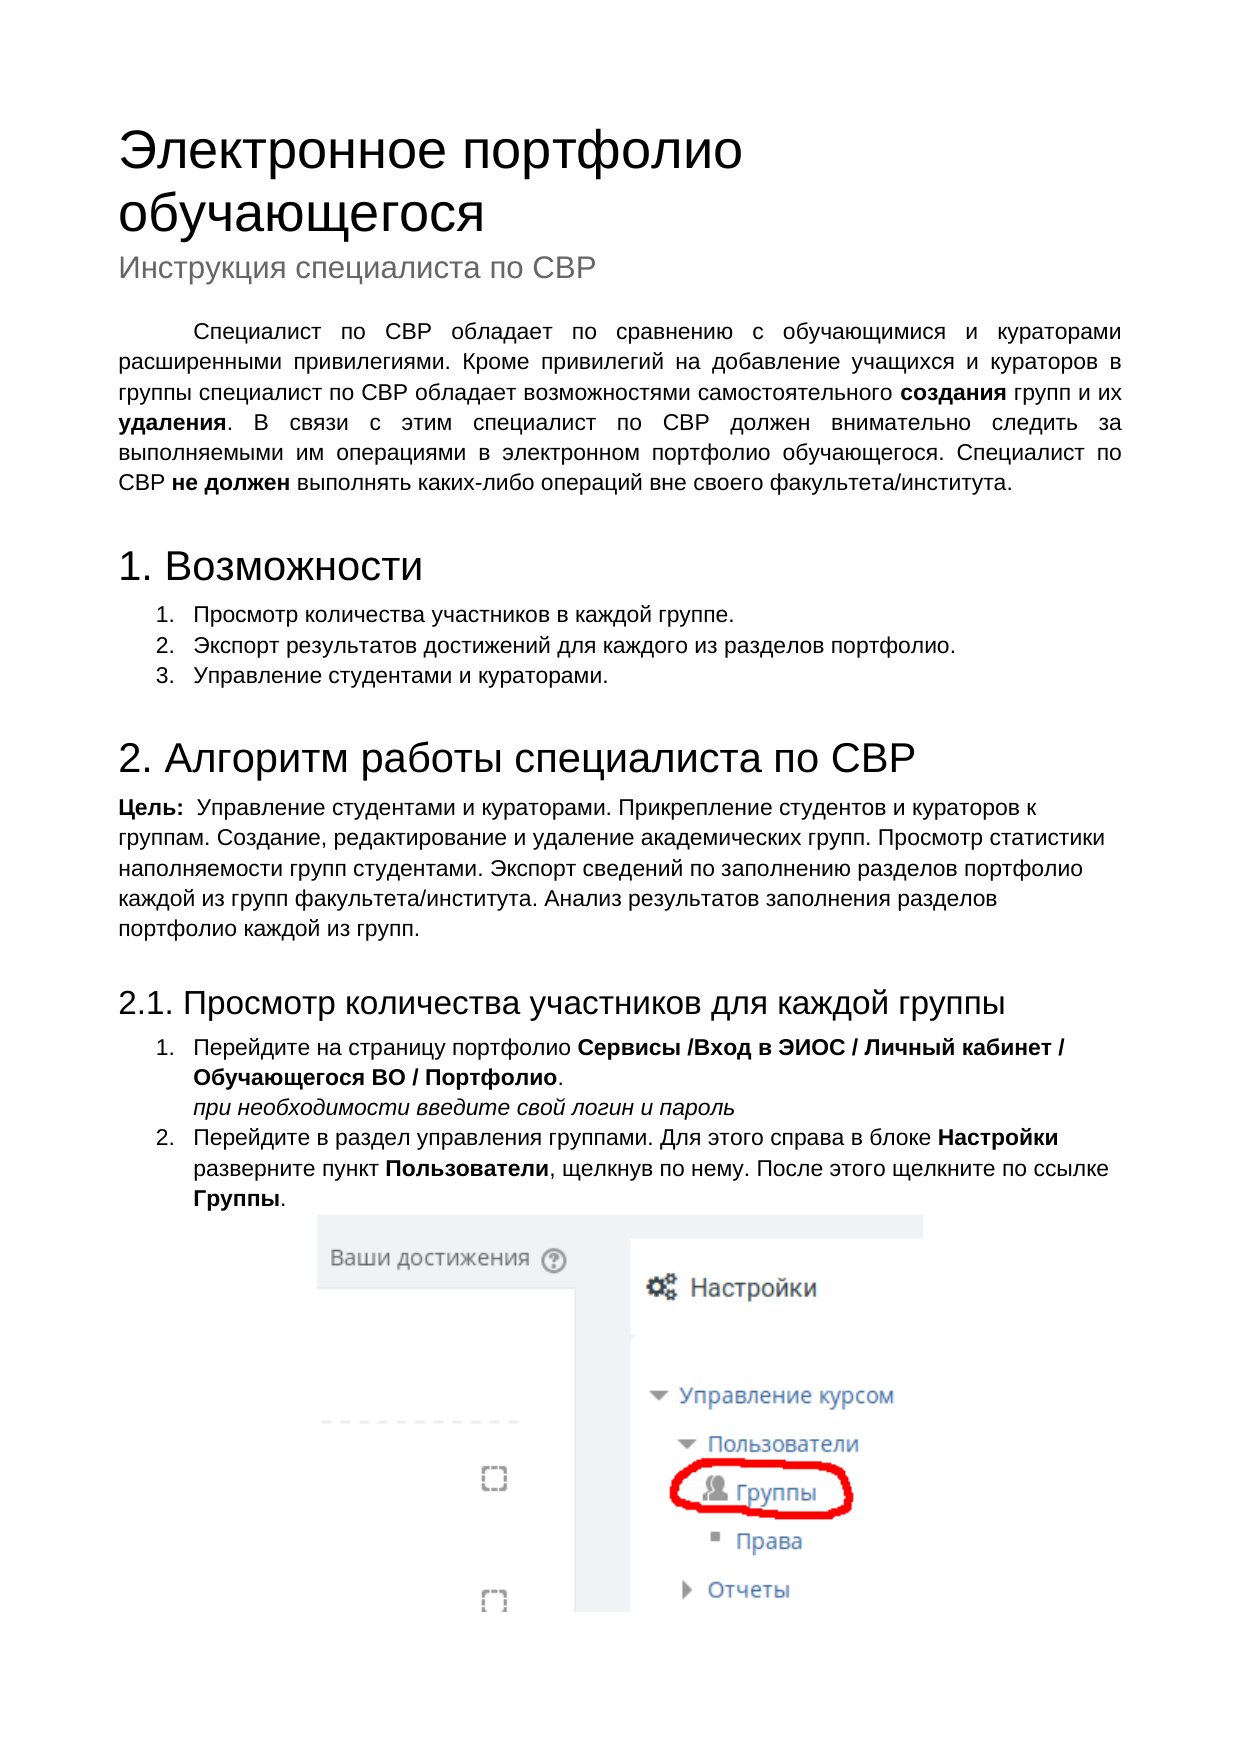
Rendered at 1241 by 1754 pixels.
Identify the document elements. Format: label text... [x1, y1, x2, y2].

subtitle 2.1. Просмотр количества участников для каждой группы [118, 983, 1122, 1021]
subtitle Инструкция специалиста по СВР [118, 249, 1122, 285]
picture [317, 1215, 924, 1612]
title Электронное портфолио обучающегося [118, 118, 1122, 243]
list Перейдите в раздел управления группами. Для этого справа в блоке Настройки разверните пункт Пользователи, щелкнув по нему. После этого щелкните по ссылке Группы. [156, 1124, 1122, 1211]
subtitle 2. Алгоритм работы специалиста по СВР [118, 734, 1122, 782]
list Перейдите на страницу портфолио Сервисы /Вход в ЭИОС / Личный кабинет / Обучающегося ВО / Портфолио. при необходимости введите свой логин и пароль [156, 1034, 1122, 1120]
list Просмотр количества участников в каждой группе. [156, 601, 1122, 628]
text Цель: Управление студентами и кураторами. Прикрепление студентов и кураторов к группам. Создание, редактирование и удаление академических групп. Просмотр статистики наполняемости групп студентами. Экспорт сведений по заполнению разделов портфолио каждой из групп факультета/института. Анализ результатов заполнения разделов портфолио каждой из групп. [118, 794, 1122, 941]
subtitle 1. Возможности [118, 541, 1122, 589]
text Специалист по СВР обладает по сравнению с обучающимися и кураторами расширенными привилегиями. Кроме привилегий на добавление учащихся и кураторов в группы специалист по СВР обладает возможностями самостоятельного создания групп и их удаления. В связи с этим специалист по СВР должен внимательно следить за выполняемыми им операциями в электронном портфолио обучающегося. Специалист по СВР не должен выполнять каких-либо операций вне своего факультета/института. [118, 318, 1122, 496]
list Экспорт результатов достижений для каждого из разделов портфолио. [156, 632, 1122, 658]
list Управление студентами и кураторами. [156, 662, 1122, 688]
